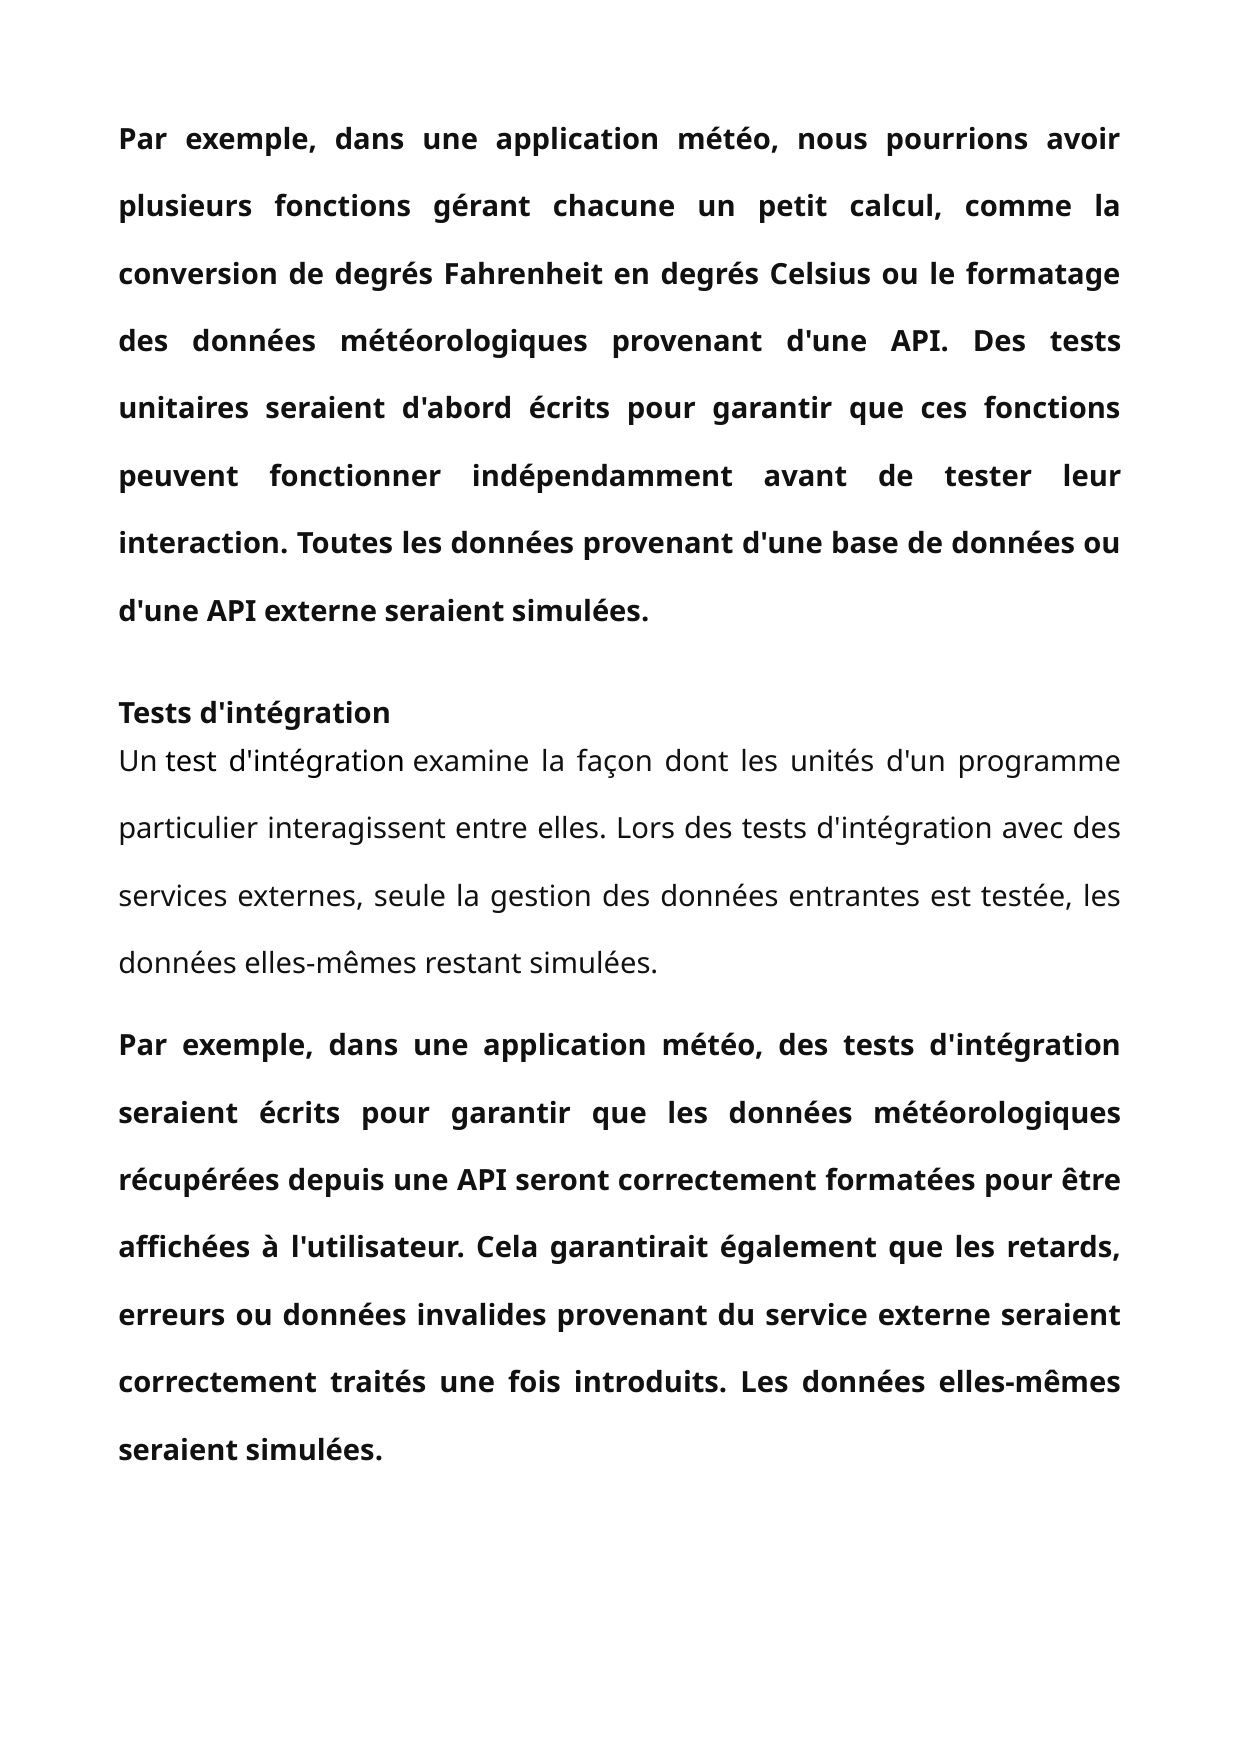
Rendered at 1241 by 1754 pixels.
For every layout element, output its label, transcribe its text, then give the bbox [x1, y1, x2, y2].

subtitle Tests d'intégration [118, 693, 1122, 732]
text Un test d'intégration examine la façon dont les unités d'un programme particulier interagissent entre elles. Lors des tests d'intégration avec des services externes, seule la gestion des données entrantes est testée, les données elles-mêmes restant simulées. [118, 740, 1122, 982]
text Par exemple, dans une application météo, des tests d'intégration seraient écrits pour garantir que les données météorologiques récupérées depuis une API seront correctement formatées pour être affichées à l'utilisateur. Cela garantirait également que les retards, erreurs ou données invalides provenant du service externe seraient correctement traités une fois introduits. Les données elles-mêmes seraient simulées. [118, 1024, 1122, 1468]
text Par exemple, dans une application météo, nous pourrions avoir plusieurs fonctions gérant chacune un petit calcul, comme la conversion de degrés Fahrenheit en degrés Celsius ou le formatage des données météorologiques provenant d'une API. Des tests unitaires seraient d'abord écrits pour garantir que ces fonctions peuvent fonctionner indépendamment avant de tester leur interaction. Toutes les données provenant d'une base de données ou d'une API externe seraient simulées. [118, 118, 1122, 629]
